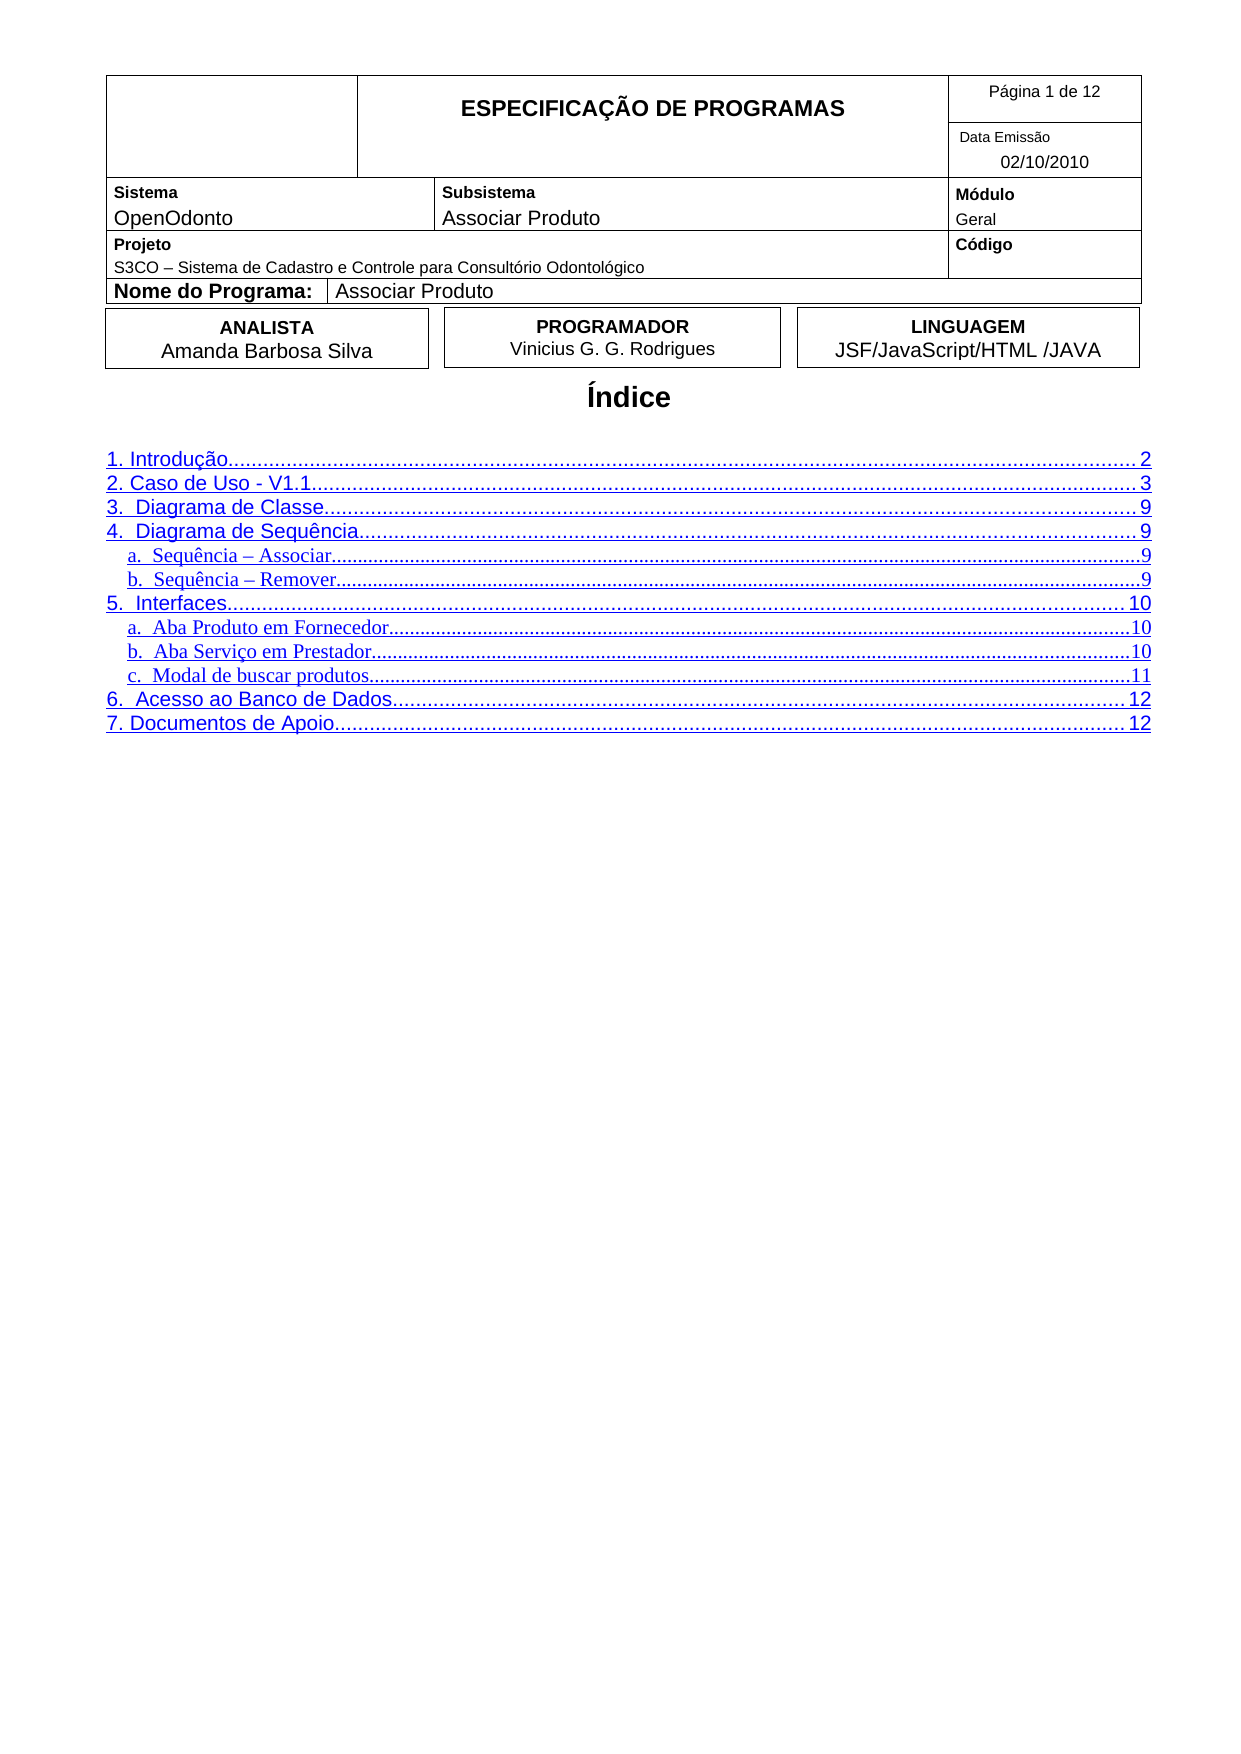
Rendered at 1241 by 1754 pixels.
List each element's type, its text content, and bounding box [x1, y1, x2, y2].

text c. Modal de buscar produtos 11 [127, 663, 1151, 684]
text 2. Caso de Uso - V1.1 3 [106, 471, 1151, 492]
subtitle Índice [106, 380, 1151, 414]
text 1. Introdução 2 [106, 447, 1151, 468]
text 3. Diagrama de Classe 9 [106, 495, 1151, 516]
text 7. Documentos de Apoio 12 [106, 711, 1151, 732]
text 6. Acesso ao Banco de Dados 12 [106, 687, 1151, 708]
text a. Aba Produto em Fornecedor 10 [127, 615, 1151, 636]
text a. Sequência – Associar 9 [127, 543, 1151, 564]
text b. Sequência – Remover 9 [127, 567, 1151, 588]
text b. Aba Serviço em Prestador 10 [127, 639, 1151, 660]
text 4. Diagrama de Sequência 9 [106, 519, 1151, 540]
text 5. Interfaces 10 [106, 591, 1151, 612]
